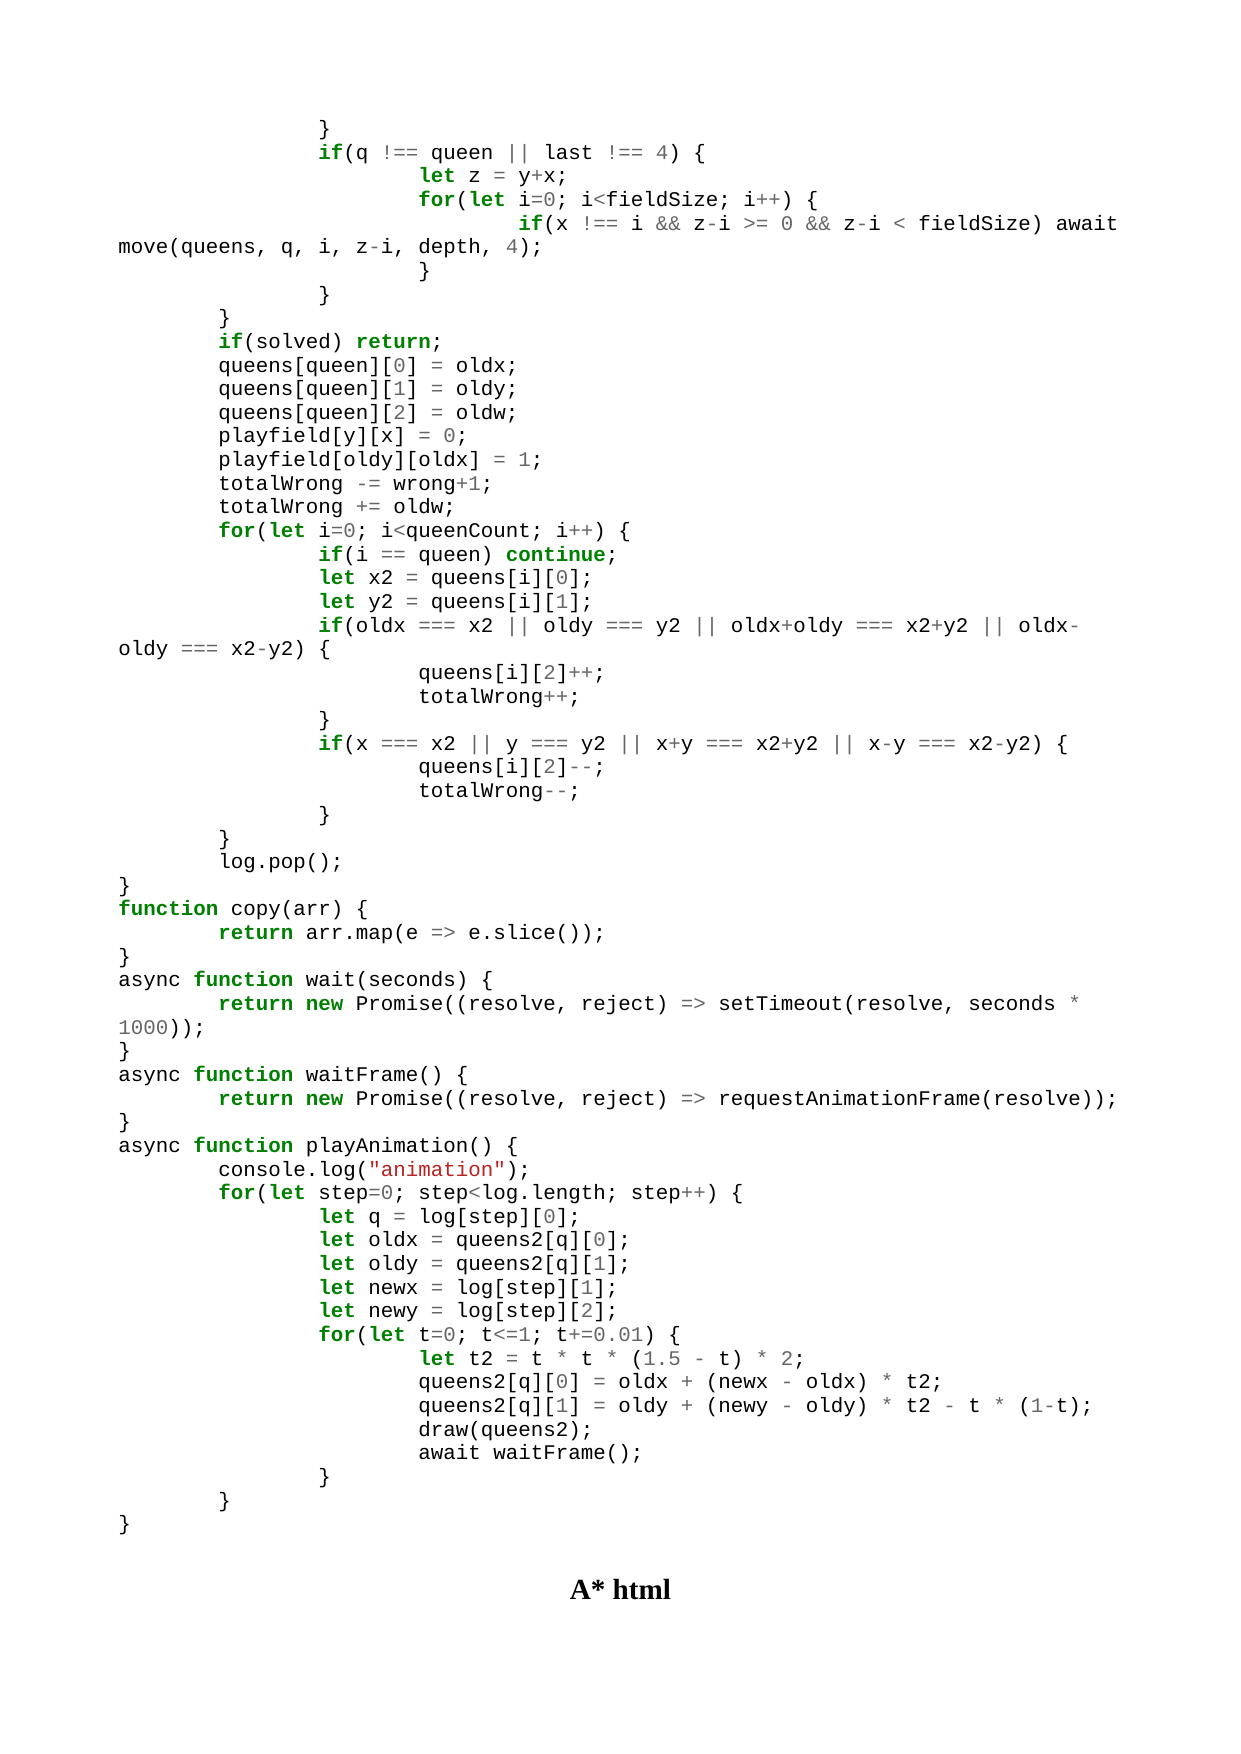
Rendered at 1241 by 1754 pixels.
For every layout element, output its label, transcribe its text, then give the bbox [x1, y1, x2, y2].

text if(solved) return; [118, 331, 1122, 354]
text queens2[q][0] = oldx + (newx - oldx) * t2; [118, 1371, 1122, 1395]
text queens2[q][1] = oldy + (newy - oldy) * t2 - t * (1-t); [118, 1395, 1122, 1419]
text draw(queens2); [118, 1419, 1122, 1442]
text let newy = log[step][2]; [118, 1300, 1122, 1324]
text } [118, 875, 1122, 898]
text playfield[oldy][oldx] = 1; [118, 449, 1122, 473]
text queens[queen][0] = oldx; [118, 354, 1122, 378]
text totalWrong -= wrong+1; [118, 473, 1122, 496]
text } [118, 709, 1122, 733]
text log.pop(); [118, 851, 1122, 875]
text return new Promise((resolve, reject) => setTimeout(resolve, seconds * 1000)); [118, 993, 1122, 1040]
text totalWrong--; [118, 780, 1122, 804]
text queens[queen][2] = oldw; [118, 402, 1122, 426]
text } [118, 1111, 1122, 1135]
text } [118, 827, 1122, 851]
text let t2 = t * t * (1.5 - t) * 2; [118, 1348, 1122, 1371]
text let y2 = queens[i][1]; [118, 591, 1122, 615]
text totalWrong += oldw; [118, 496, 1122, 520]
text return new Promise((resolve, reject) => requestAnimationFrame(resolve)); [118, 1088, 1122, 1111]
text for(let step=0; step<log.length; step++) { [118, 1182, 1122, 1206]
text queens[i][2]--; [118, 757, 1122, 780]
text } [118, 804, 1122, 827]
text let z = y+x; [118, 165, 1122, 189]
text let q = log[step][0]; [118, 1206, 1122, 1229]
text for(let i=0; i<queenCount; i++) { [118, 520, 1122, 544]
text async function playAnimation() { [118, 1135, 1122, 1158]
text } [118, 1513, 1122, 1537]
text A* html [118, 1572, 1122, 1606]
text if(oldx === x2 || oldy === y2 || oldx+oldy === x2+y2 || oldx-oldy === x2-y2) { [118, 615, 1122, 662]
text totalWrong++; [118, 686, 1122, 709]
text let newx = log[step][1]; [118, 1277, 1122, 1300]
text } [118, 1466, 1122, 1489]
text if(x === x2 || y === y2 || x+y === x2+y2 || x-y === x2-y2) { [118, 733, 1122, 757]
text function copy(arr) { [118, 898, 1122, 922]
text let oldx = queens2[q][0]; [118, 1229, 1122, 1253]
text } [118, 307, 1122, 331]
text let x2 = queens[i][0]; [118, 567, 1122, 591]
text await waitFrame(); [118, 1442, 1122, 1466]
text } [118, 1040, 1122, 1064]
text playfield[y][x] = 0; [118, 426, 1122, 449]
text if(q !== queen || last !== 4) { [118, 142, 1122, 165]
text return arr.map(e => e.slice()); [118, 922, 1122, 946]
text } [118, 118, 1122, 142]
text for(let i=0; i<fieldSize; i++) { [118, 189, 1122, 213]
text queens[queen][1] = oldy; [118, 378, 1122, 402]
text } [118, 284, 1122, 307]
text async function waitFrame() { [118, 1064, 1122, 1088]
text if(x !== i && z-i >= 0 && z-i < fieldSize) await move(queens, q, i, z-i, depth, 4); [118, 213, 1122, 260]
text console.log("animation"); [118, 1158, 1122, 1182]
text for(let t=0; t<=1; t+=0.01) { [118, 1324, 1122, 1348]
text if(i == queen) continue; [118, 544, 1122, 567]
text } [118, 946, 1122, 969]
text async function wait(seconds) { [118, 969, 1122, 993]
text let oldy = queens2[q][1]; [118, 1253, 1122, 1277]
text queens[i][2]++; [118, 662, 1122, 686]
text } [118, 260, 1122, 284]
text } [118, 1489, 1122, 1513]
